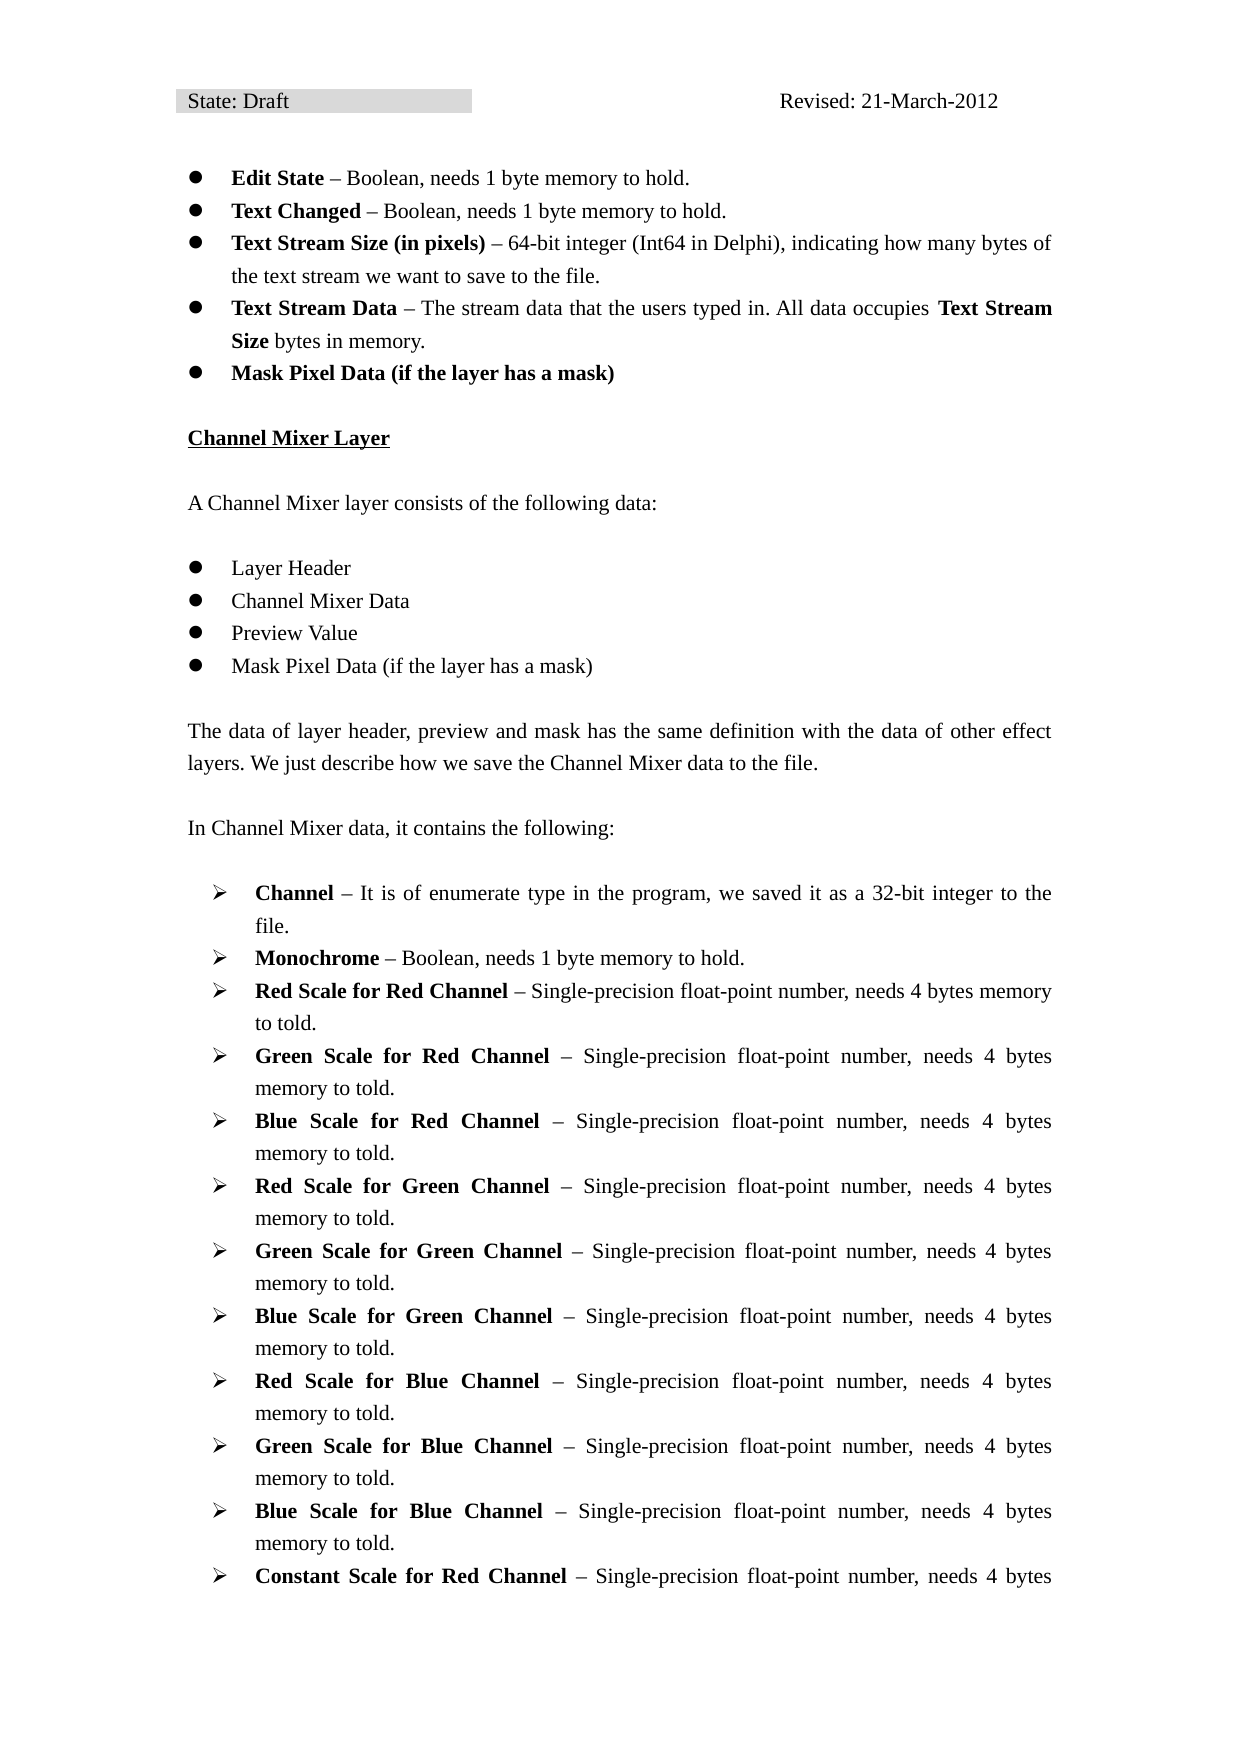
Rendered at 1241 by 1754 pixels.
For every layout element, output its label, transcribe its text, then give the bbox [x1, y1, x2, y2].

text The data of layer header, preview and mask has the same definition with the data of other effect layers. We just describe how we save the Channel Mixer data to the file. [187, 714, 1053, 779]
list Green Scale for Green Channel – Single-precision float-point number, needs 4 bytes memory to told. [211, 1234, 1053, 1299]
list Text Stream Size (in pixels) – 64-bit integer (Int64 in Delphi), indicating how many bytes of the text stream we want to save to the file. [187, 227, 1053, 292]
list Channel – It is of enumerate type in the program, we saved it as a 32-bit integer to the file. [211, 877, 1053, 942]
list Preview Value [187, 617, 1053, 649]
text In Channel Mixer data, it contains the following: [187, 812, 1053, 844]
list Mask Pixel Data (if the layer has a mask) [187, 357, 1053, 389]
list Green Scale for Red Channel – Single-precision float-point number, needs 4 bytes memory to told. [211, 1039, 1053, 1104]
list Mask Pixel Data (if the layer has a mask) [187, 649, 1053, 682]
list Constant Scale for Red Channel – Single-precision float-point number, needs 4 bytes [211, 1559, 1053, 1592]
list Channel Mixer Data [187, 584, 1053, 617]
list Text Changed – Boolean, needs 1 byte memory to hold. [187, 194, 1053, 227]
list Text Stream Data – The stream data that the users typed in. All data occupies Text Stream Size bytes in memory. [187, 292, 1053, 357]
list Red Scale for Green Channel – Single-precision float-point number, needs 4 bytes memory to told. [211, 1169, 1053, 1234]
list Layer Header [187, 552, 1053, 584]
list Blue Scale for Green Channel – Single-precision float-point number, needs 4 bytes memory to told. [211, 1299, 1053, 1364]
text Channel Mixer Layer [187, 422, 1053, 454]
list Blue Scale for Blue Channel – Single-precision float-point number, needs 4 bytes memory to told. [211, 1494, 1053, 1559]
list Blue Scale for Red Channel – Single-precision float-point number, needs 4 bytes memory to told. [211, 1104, 1053, 1169]
list Green Scale for Blue Channel – Single-precision float-point number, needs 4 bytes memory to told. [211, 1429, 1053, 1494]
list Red Scale for Red Channel – Single-precision float-point number, needs 4 bytes memory to told. [211, 974, 1053, 1039]
list Monochrome – Boolean, needs 1 byte memory to hold. [211, 942, 1053, 974]
list Edit State – Boolean, needs 1 byte memory to hold. [187, 162, 1053, 194]
list Red Scale for Blue Channel – Single-precision float-point number, needs 4 bytes memory to told. [211, 1364, 1053, 1429]
text A Channel Mixer layer consists of the following data: [187, 487, 1053, 519]
